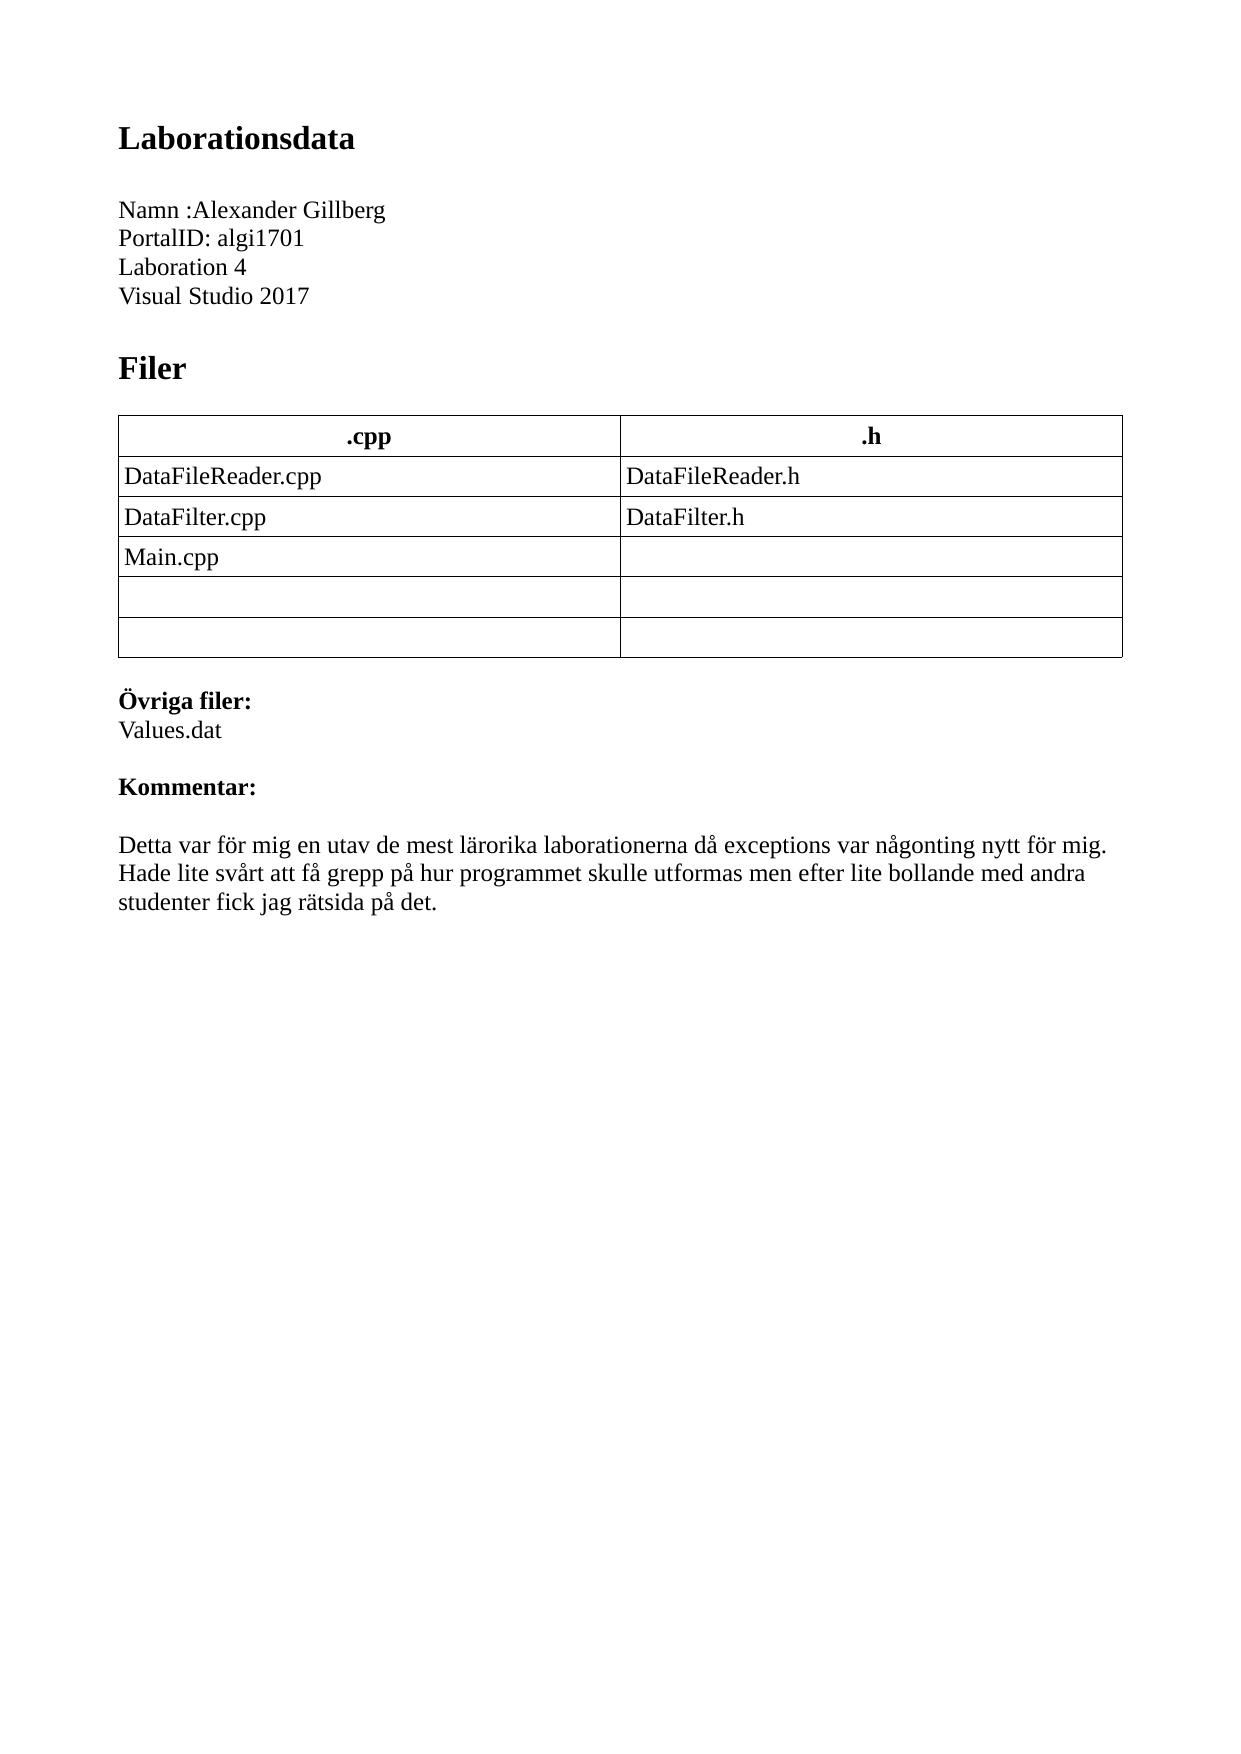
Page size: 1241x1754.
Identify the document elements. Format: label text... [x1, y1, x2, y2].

table_cell [621, 618, 1122, 657]
text Laborationsdata [118, 118, 1122, 156]
text Filer [118, 348, 1122, 386]
table_cell Main.cpp [119, 537, 620, 576]
text Values.dat [118, 715, 1122, 743]
text PortalID: algi1701 [118, 223, 1122, 252]
table_header .cpp [119, 416, 620, 456]
table_cell DataFileReader.h [621, 457, 1122, 496]
text Visual Studio 2017 [118, 281, 1122, 310]
table_cell DataFilter.h [621, 497, 1122, 536]
text Namn :Alexander Gillberg [118, 195, 1122, 223]
table_cell [119, 618, 620, 657]
text Detta var för mig en utav de mest lärorika laborationerna då exceptions var någonting nytt för mig. Hade lite svårt att få grepp på hur programmet skulle utformas men efter lite bollande med andra studenter fick jag rätsida på det. [118, 830, 1122, 916]
text Kommentar: [118, 772, 1122, 801]
text Laboration 4 [118, 252, 1122, 281]
table_cell DataFileReader.cpp [119, 457, 620, 496]
table_cell [119, 577, 620, 617]
table_cell [621, 537, 1122, 576]
text Övriga filer: [118, 686, 1122, 715]
table_header .h [621, 416, 1122, 456]
table_cell DataFilter.cpp [119, 497, 620, 536]
table_cell [621, 577, 1122, 617]
